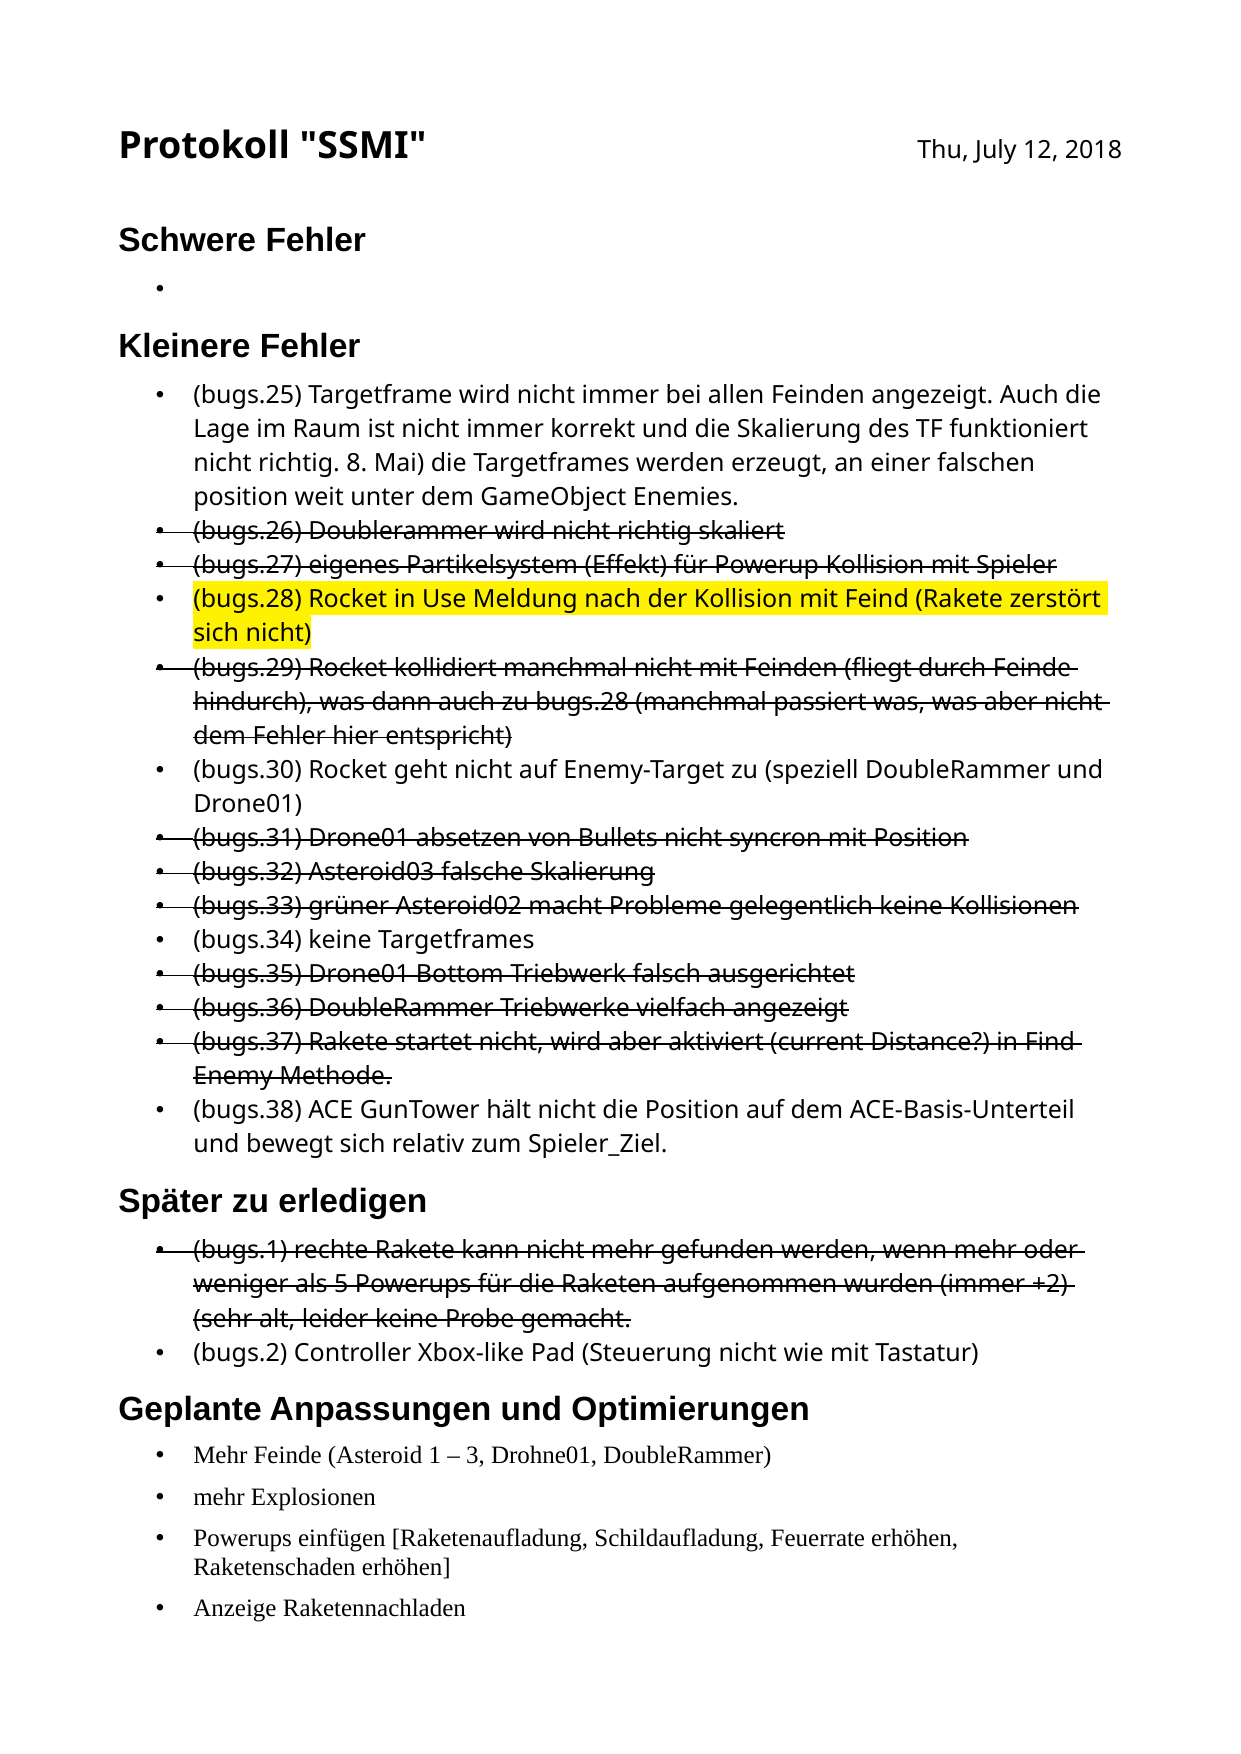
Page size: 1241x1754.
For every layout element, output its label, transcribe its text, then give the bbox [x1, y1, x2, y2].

list Anzeige Raketennachladen [156, 1593, 1122, 1622]
subtitle Schwere Fehler [118, 219, 1122, 258]
list Powerups einfügen [Raketenaufladung, Schildaufladung, Feuerrate erhöhen, Raketenschaden erhöhen] [156, 1523, 1122, 1580]
list Mehr Feinde (Asteroid 1 – 3, Drohne01, DoubleRammer) [156, 1440, 1122, 1469]
list (bugs.28) Rocket in Use Meldung nach der Kollision mit Feind (Rakete zerstört sich nicht) [156, 581, 1122, 649]
list (bugs.27) eigenes Partikelsystem (Effekt) für Powerup Kollision mit Spieler [156, 547, 1122, 581]
list mehr Explosionen [156, 1482, 1122, 1510]
list (bugs.37) Rakete startet nicht, wird aber aktiviert (current Distance?) in Find Enemy Methode. [156, 1024, 1122, 1092]
subtitle Geplante Anpassungen und Optimierungen [118, 1389, 1122, 1428]
subtitle Kleinere Fehler [118, 326, 1122, 364]
list (bugs.33) grüner Asteroid02 macht Probleme gelegentlich keine Kollisionen [156, 888, 1122, 922]
list (bugs.34) keine Targetframes [156, 922, 1122, 956]
list (bugs.30) Rocket geht nicht auf Enemy-Target zu (speziell DoubleRammer und Drone01) [156, 751, 1122, 819]
list (bugs.2) Controller Xbox-like Pad (Steuerung nicht wie mit Tastatur) [156, 1334, 1122, 1368]
list (bugs.36) DoubleRammer Triebwerke vielfach angezeigt [156, 990, 1122, 1024]
subtitle Später zu erledigen [118, 1181, 1122, 1219]
list (bugs.35) Drone01 Bottom Triebwerk falsch ausgerichtet [156, 956, 1122, 990]
list (bugs.38) ACE GunTower hält nicht die Position auf dem ACE-Basis-Unterteil und bewegt sich relativ zum Spieler_Ziel. [156, 1092, 1122, 1160]
list (bugs.32) Asteroid03 falsche Skalierung [156, 853, 1122, 888]
list (bugs.31) Drone01 absetzen von Bullets nicht syncron mit Position [156, 819, 1122, 853]
list (bugs.29) Rocket kollidiert manchmal nicht mit Feinden (fliegt durch Feinde hindurch), was dann auch zu bugs.28 (manchmal passiert was, was aber nicht dem Fehler hier entspricht) [156, 649, 1122, 751]
list (bugs.1) rechte Rakete kann nicht mehr gefunden werden, wenn mehr oder weniger als 5 Powerups für die Raketen aufgenommen wurden (immer +2) (sehr alt, leider keine Probe gemacht. [156, 1232, 1122, 1334]
list (bugs.25) Targetframe wird nicht immer bei allen Feinden angezeigt. Auch die Lage im Raum ist nicht immer korrekt und die Skalierung des TF funktioniert nicht richtig. 8. Mai) die Targetframes werden erzeugt, an einer falschen position weit unter dem GameObject Enemies. [156, 377, 1122, 513]
list (bugs.26) Doublerammer wird nicht richtig skaliert [156, 513, 1122, 547]
